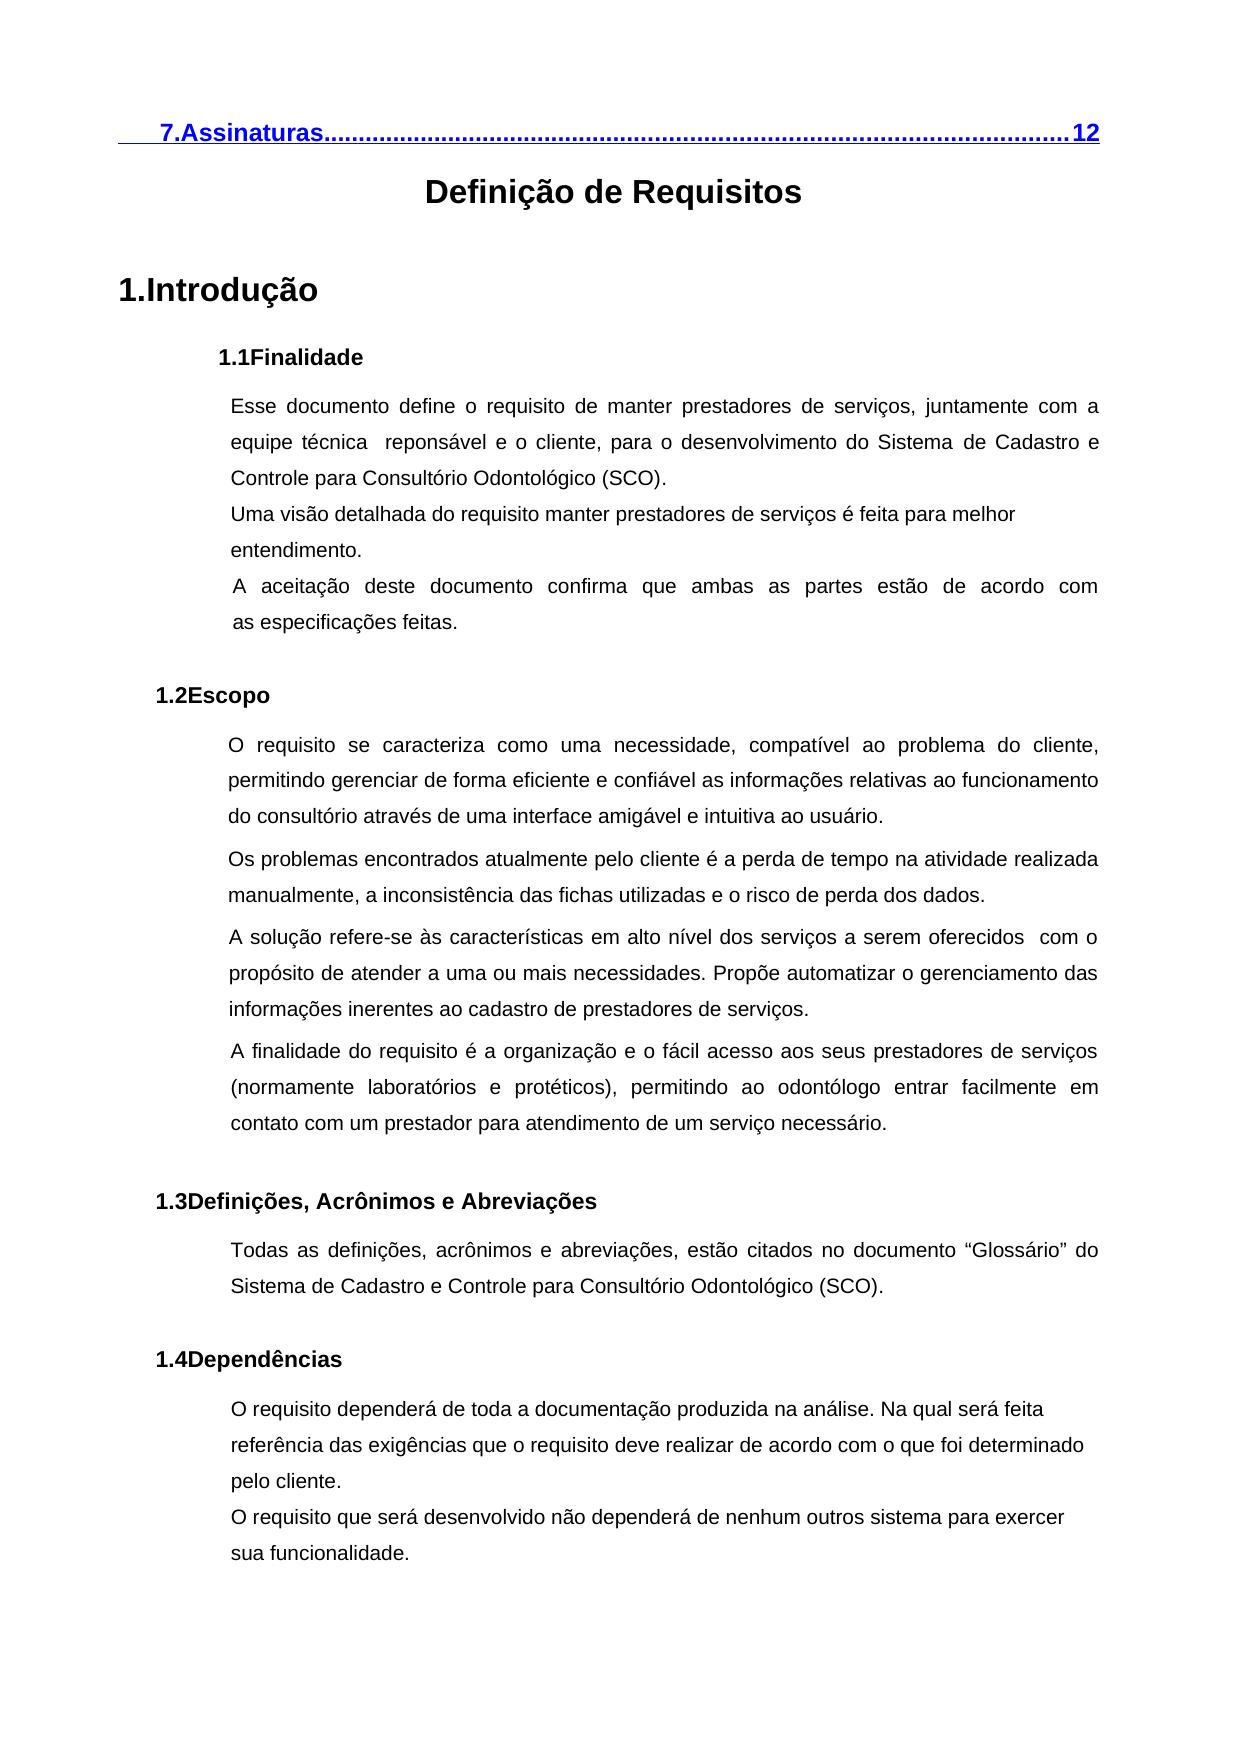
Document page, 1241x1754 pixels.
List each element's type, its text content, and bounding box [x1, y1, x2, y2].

subtitle Definições, Acrônimos e Abreviações [155, 1188, 1100, 1214]
subtitle Introdução [118, 270, 1100, 309]
text Uma visão detalhada do requisito manter prestadores de serviços é feita para melhor entendimento. [230, 502, 1100, 562]
text A aceitação deste documento confirma que ambas as partes estão de acordo com as especificações feitas. [232, 574, 1100, 634]
text Os problemas encontrados atualmente pelo cliente é a perda de tempo na atividade realizada manualmente, a inconsistência das fichas utilizadas e o risco de perda dos dados. [228, 846, 1100, 906]
text A solução refere-se às características em alto nível dos serviços a serem oferecidos com o propósito de atender a uma ou mais necessidades. Propõe automatizar o gerenciamento das informações inerentes ao cadastro de prestadores de serviços. [229, 924, 1100, 1020]
subtitle Definição de Requisitos [118, 172, 1100, 210]
subtitle Finalidade [218, 344, 1100, 370]
text 7.Assinaturas 12 [118, 118, 1100, 143]
text O requisito dependerá de toda a documentação produzida na análise. Na qual será feita referência das exigências que o requisito deve realizar de acordo com o que foi determinado pelo cliente. [231, 1397, 1100, 1492]
text Todas as definições, acrônimos e abreviações, estão citados no documento “Glossário” do Sistema de Cadastro e Controle para Consultório Odontológico (SCO). [230, 1238, 1100, 1298]
subtitle Escopo [155, 682, 1100, 708]
text O requisito se caracteriza como uma necessidade, compatível ao problema do cliente, permitindo gerenciar de forma eficiente e confiável as informações relativas ao funcionamento do consultório através de uma interface amigável e intuitiva ao usuário. [228, 732, 1100, 828]
text A finalidade do requisito é a organização e o fácil acesso aos seus prestadores de serviços (normamente laboratórios e protéticos), permitindo ao odontólogo entrar facilmente em contato com um prestador para atendimento de um serviço necessário. [230, 1039, 1100, 1134]
subtitle Dependências [155, 1346, 1100, 1373]
text O requisito que será desenvolvido não dependerá de nenhum outros sistema para exercer sua funcionalidade. [231, 1504, 1100, 1564]
text Esse documento define o requisito de manter prestadores de serviços, juntamente com a equipe técnica reponsável e o cliente, para o desenvolvimento do Sistema de Cadastro e Controle para Consultório Odontológico (SCO). [230, 394, 1100, 490]
